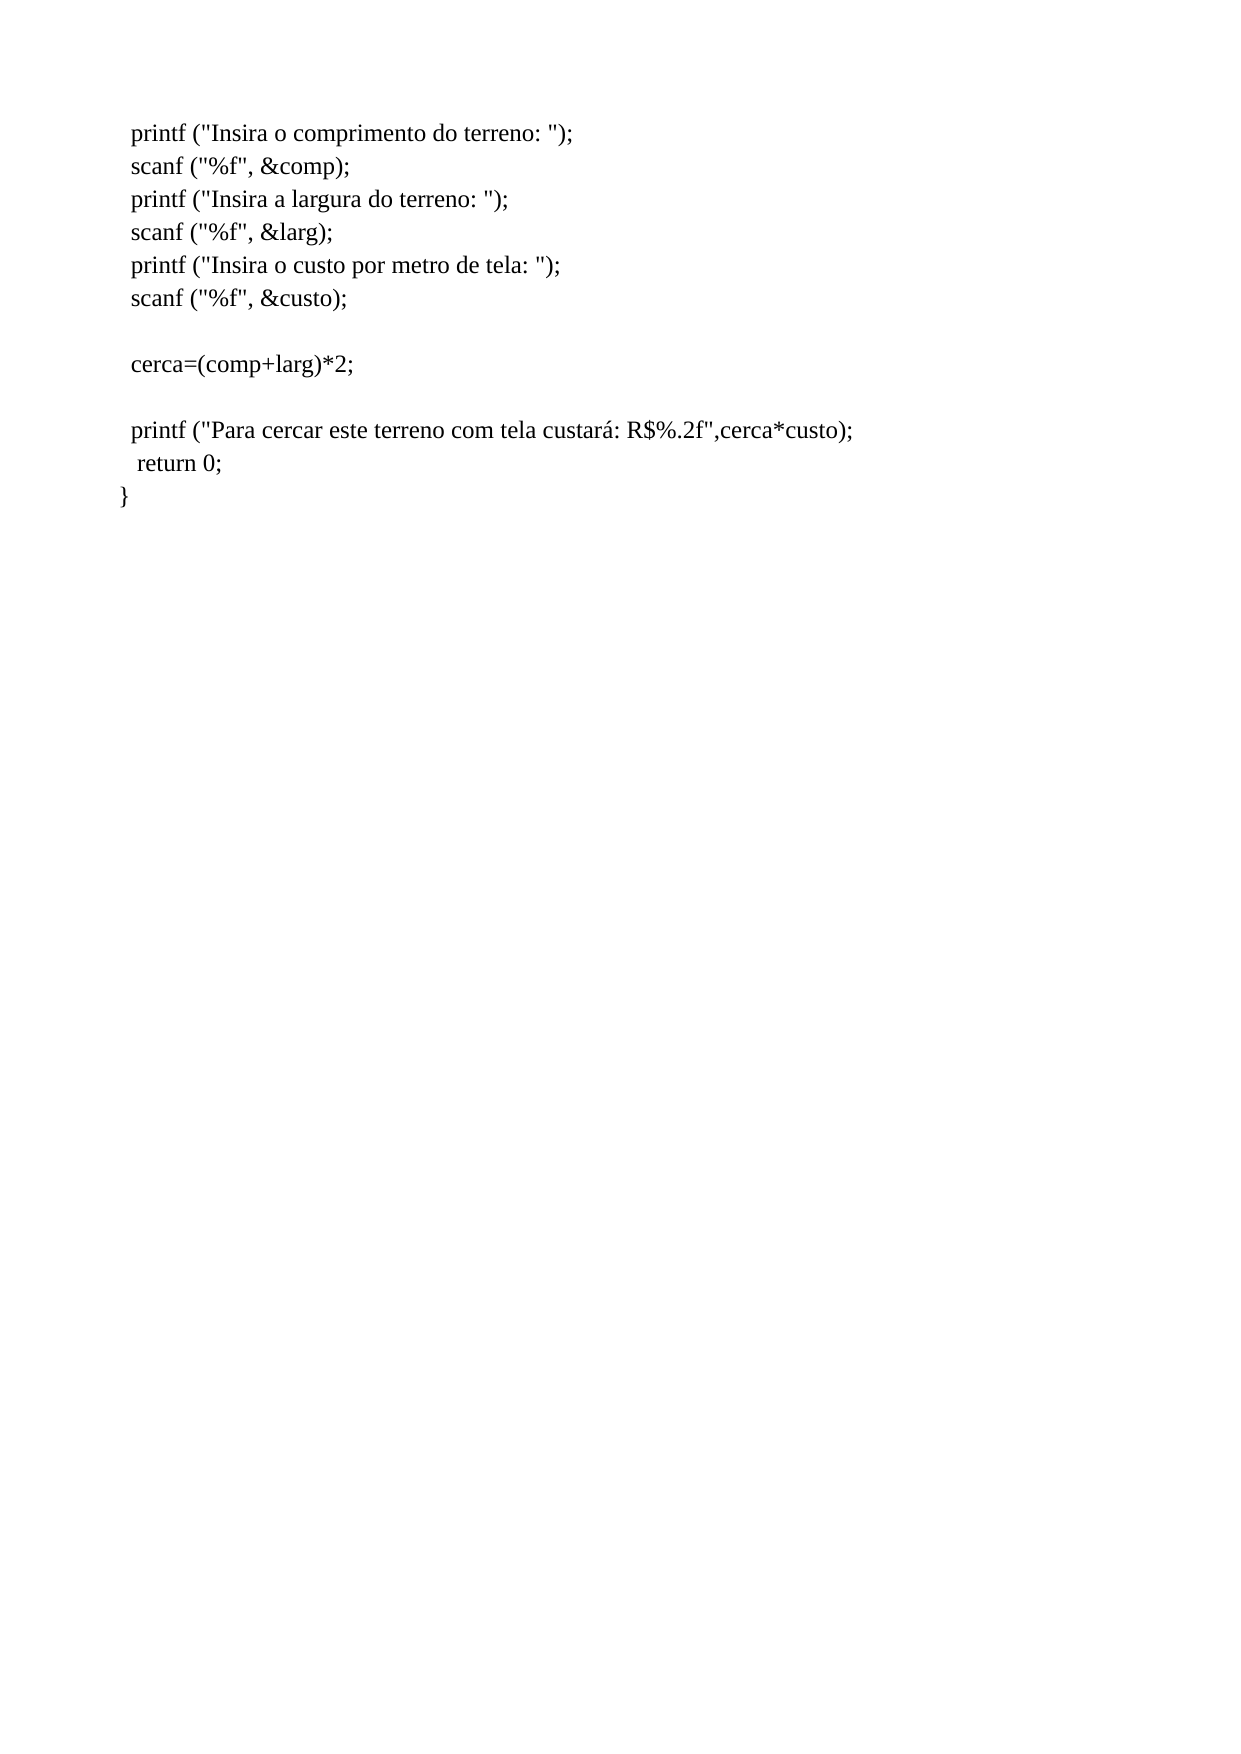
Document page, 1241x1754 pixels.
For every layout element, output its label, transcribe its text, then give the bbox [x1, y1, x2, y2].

text printf ("Insira o comprimento do terreno: "); scanf ("%f", &comp); printf ("Insira a largura do terreno: "); scanf ("%f", &larg); printf ("Insira o custo por metro de tela: "); scanf ("%f", &custo); cerca=(comp+larg)*2; printf ("Para cercar este terreno com tela custará: R$%.2f",cerca*custo); return 0; } [118, 118, 1122, 510]
